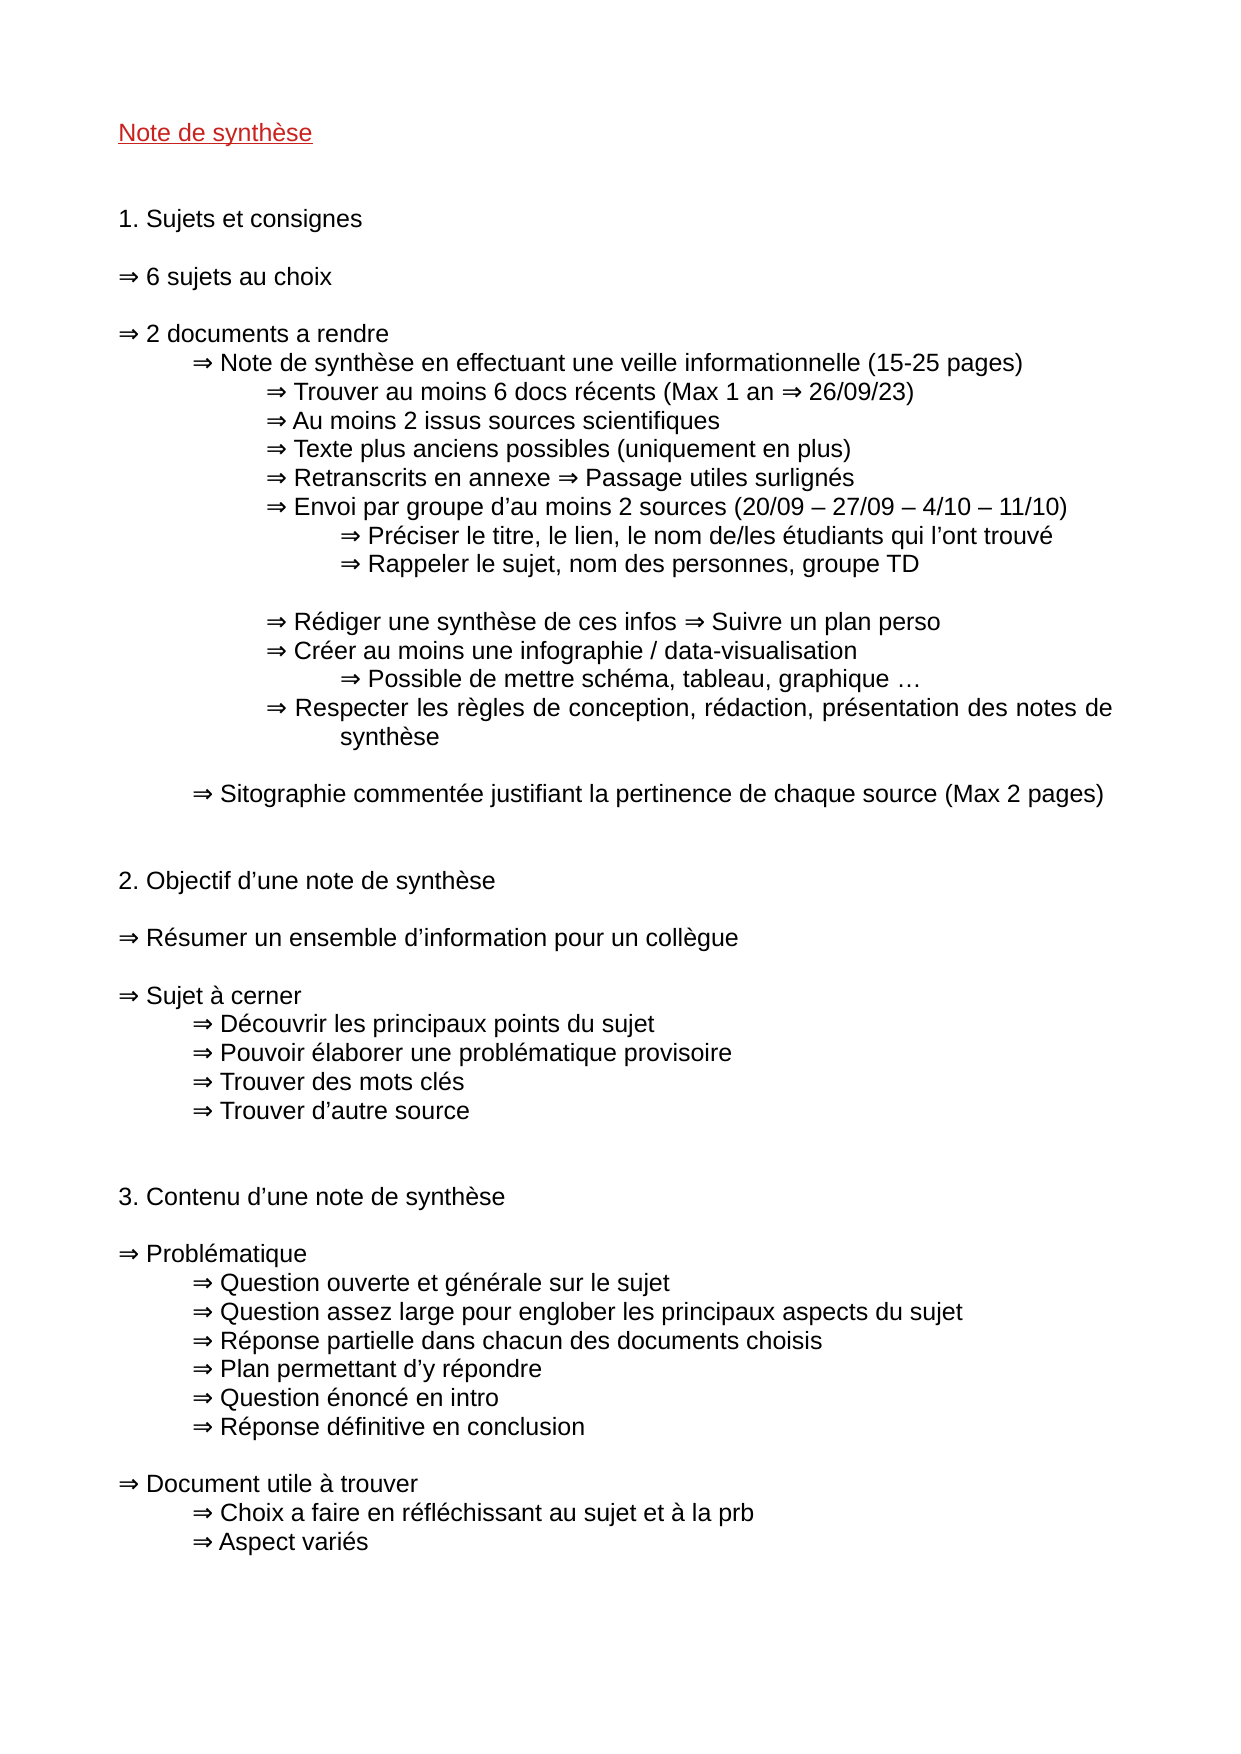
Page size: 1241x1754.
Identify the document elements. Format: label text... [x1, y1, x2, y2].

text ⇒ Texte plus anciens possibles (uniquement en plus) [118, 434, 1122, 463]
text ⇒ Résumer un ensemble d’information pour un collègue [118, 923, 1122, 952]
text ⇒ Découvrir les principaux points du sujet [118, 1009, 1122, 1038]
text ⇒ 2 documents a rendre [118, 319, 1122, 348]
text 3. Contenu d’une note de synthèse [118, 1182, 1122, 1211]
text ⇒ Réponse partielle dans chacun des documents choisis [118, 1326, 1122, 1354]
text ⇒ Pouvoir élaborer une problématique provisoire [118, 1038, 1122, 1067]
text ⇒ Trouver au moins 6 docs récents (Max 1 an ⇒ 26/09/23) [118, 377, 1122, 406]
text ⇒ Rédiger une synthèse de ces infos ⇒ Suivre un plan perso [118, 607, 1122, 636]
text ⇒ Trouver des mots clés [118, 1067, 1122, 1096]
text ⇒ Document utile à trouver [118, 1469, 1122, 1498]
text ⇒ Choix a faire en réfléchissant au sujet et à la prb [118, 1498, 1122, 1527]
text ⇒ Question énoncé en intro [118, 1383, 1122, 1412]
text 1. Sujets et consignes [118, 204, 1122, 233]
text ⇒ Envoi par groupe d’au moins 2 sources (20/09 – 27/09 – 4/10 – 11/10) [118, 492, 1122, 521]
text ⇒ Rappeler le sujet, nom des personnes, groupe TD [118, 549, 1122, 578]
text ⇒ Problématique [118, 1239, 1122, 1268]
text ⇒ Au moins 2 issus sources scientifiques [118, 406, 1122, 434]
text ⇒ Possible de mettre schéma, tableau, graphique … [118, 664, 1122, 693]
text Note de synthèse [118, 118, 1122, 147]
text ⇒ Retranscrits en annexe ⇒ Passage utiles surlignés [118, 463, 1122, 492]
text ⇒ Créer au moins une infographie / data-visualisation [118, 636, 1122, 664]
text ⇒ 6 sujets au choix [118, 262, 1122, 291]
text ⇒ Réponse définitive en conclusion [118, 1412, 1122, 1441]
text ⇒ Respecter les règles de conception, rédaction, présentation des notes de synthèse [118, 693, 1122, 751]
text ⇒ Question assez large pour englober les principaux aspects du sujet [118, 1297, 1122, 1326]
text ⇒ Aspect variés [118, 1527, 1122, 1556]
text 2. Objectif d’une note de synthèse [118, 866, 1122, 894]
text ⇒ Plan permettant d’y répondre [118, 1354, 1122, 1383]
text ⇒ Note de synthèse en effectuant une veille informationnelle (15-25 pages) [118, 348, 1122, 377]
text ⇒ Sujet à cerner [118, 981, 1122, 1009]
text ⇒ Préciser le titre, le lien, le nom de/les étudiants qui l’ont trouvé [118, 521, 1122, 549]
text ⇒ Question ouverte et générale sur le sujet [118, 1268, 1122, 1297]
text ⇒ Sitographie commentée justifiant la pertinence de chaque source (Max 2 pages) [118, 779, 1122, 808]
text ⇒ Trouver d’autre source [118, 1096, 1122, 1124]
